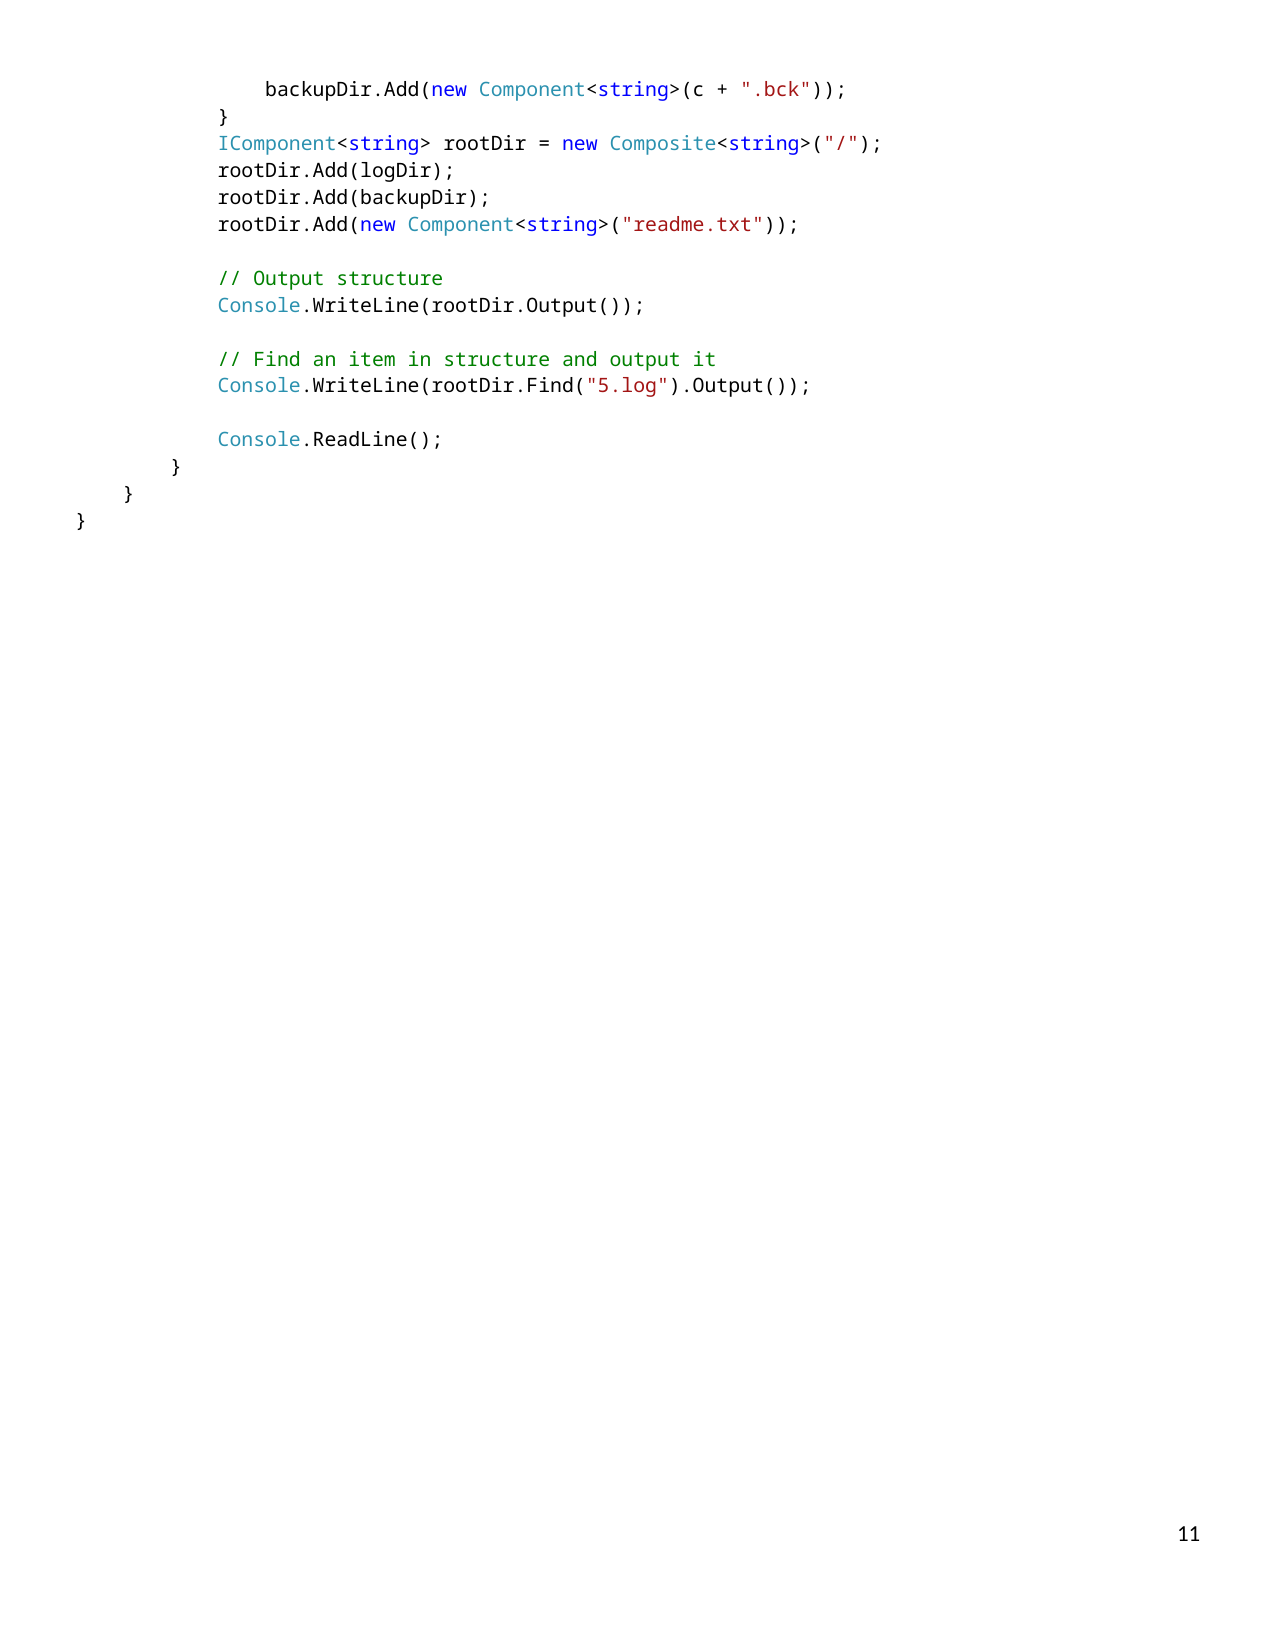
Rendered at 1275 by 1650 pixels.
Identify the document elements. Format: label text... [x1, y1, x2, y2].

text // Output structure [75, 264, 1200, 291]
text Console.ReadLine(); [75, 426, 1200, 453]
text } [75, 102, 1200, 129]
text } [75, 480, 1200, 507]
text rootDir.Add(logDir); [75, 156, 1200, 183]
text } [75, 453, 1200, 480]
text Console.WriteLine(rootDir.Find("5.log").Output()); [75, 372, 1200, 399]
text rootDir.Add(backupDir); [75, 183, 1200, 210]
text } [75, 507, 1200, 534]
text // Find an item in structure and output it [75, 345, 1200, 372]
text Console.WriteLine(rootDir.Output()); [75, 291, 1200, 318]
text rootDir.Add(new Component<string>("readme.txt")); [75, 210, 1200, 237]
text IComponent<string> rootDir = new Composite<string>("/"); [75, 129, 1200, 156]
text backupDir.Add(new Component<string>(c + ".bck")); [75, 75, 1200, 102]
